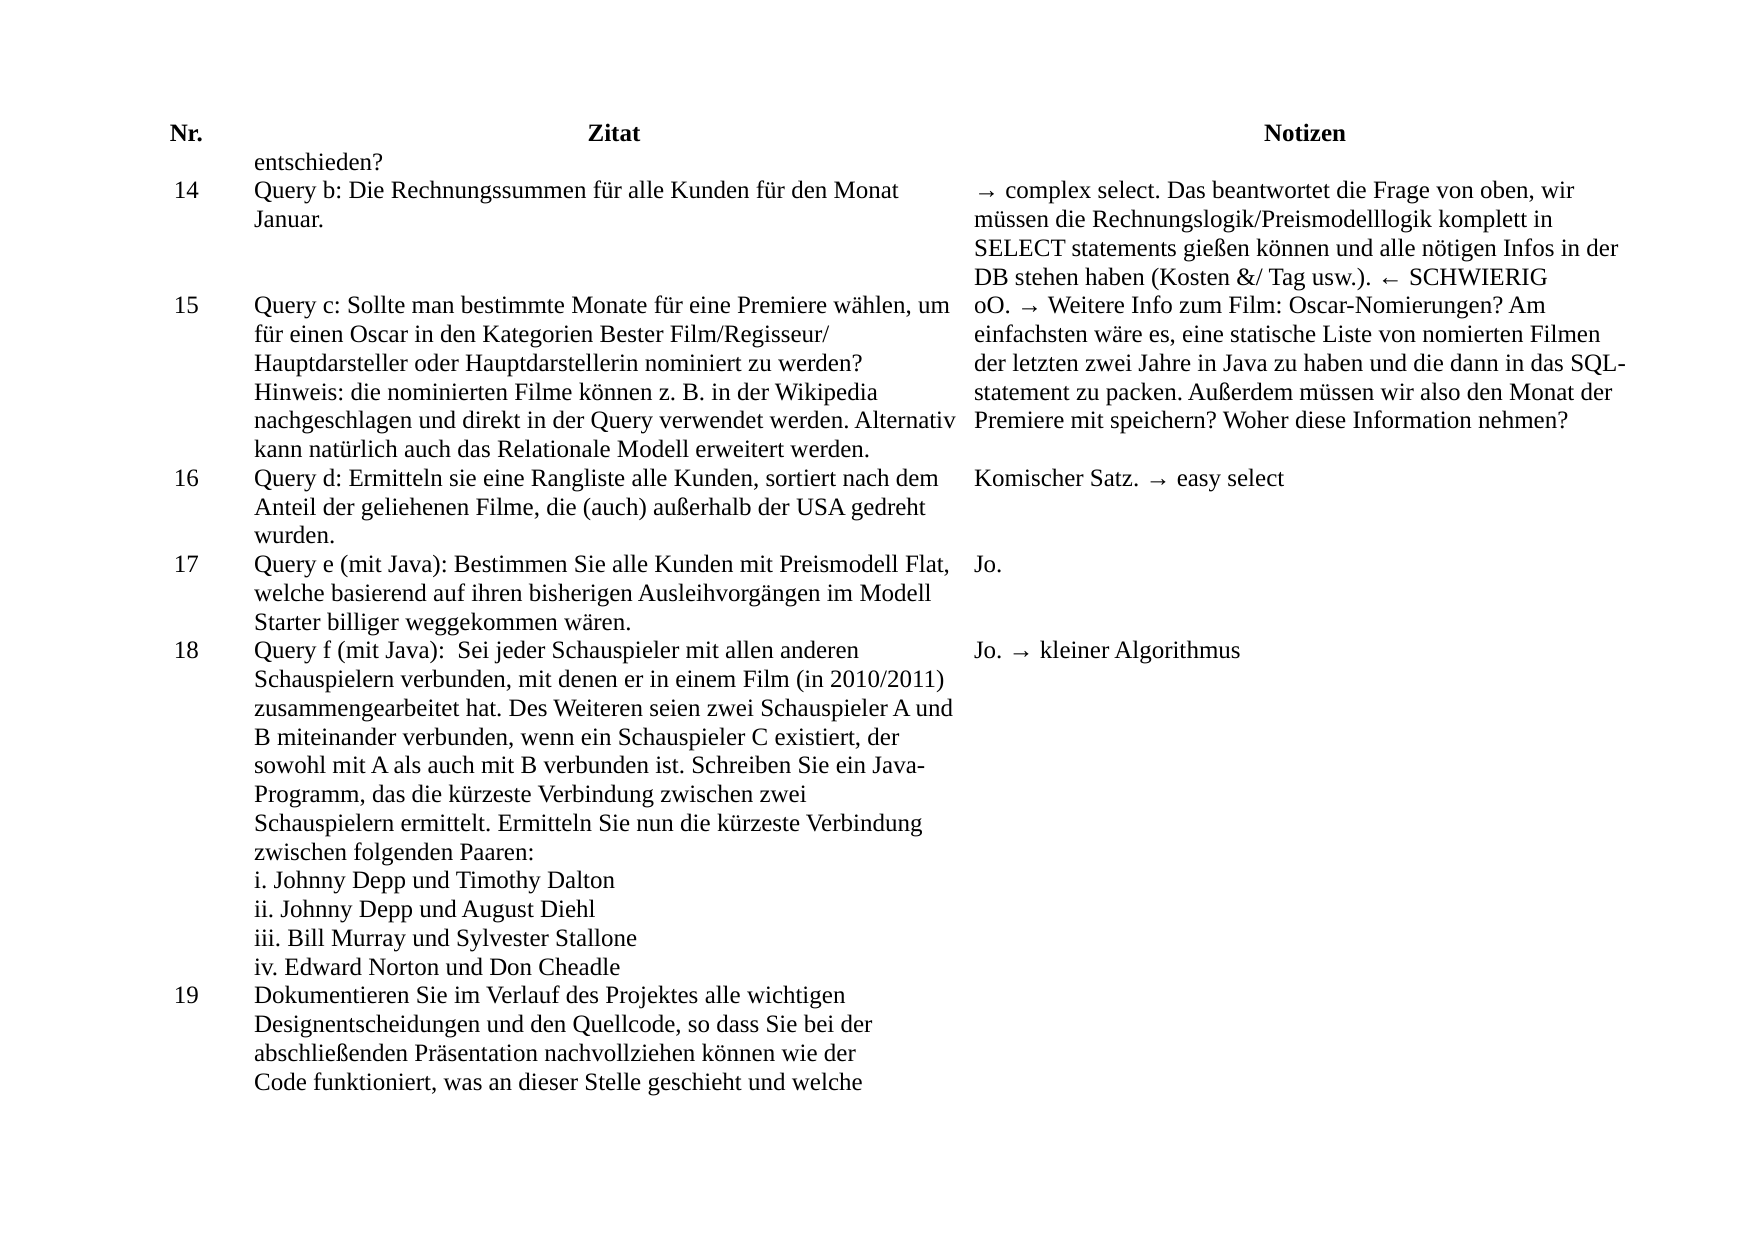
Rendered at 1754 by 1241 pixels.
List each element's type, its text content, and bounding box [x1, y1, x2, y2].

table_cell 18 [118, 636, 254, 981]
table_cell Jo. → kleiner Algorithmus [974, 636, 1636, 981]
table_cell [118, 147, 254, 176]
table_cell 16 [118, 463, 254, 549]
table_header Nr. [118, 118, 254, 147]
table_cell 17 [118, 549, 254, 636]
table_cell Query f (mit Java): Sei jeder Schauspieler mit allen anderen Schauspielern verbunden, mit denen er in einem Film (in 2010/2011) zusammengearbeitet hat. Des Weiteren seien zwei Schauspieler A und B miteinander verbunden, wenn ein Schauspieler C existiert, der sowohl mit A als auch mit B verbunden ist. Schreiben Sie ein Java-Programm, das die kürzeste Verbindung zwischen zwei Schauspielern ermittelt. Ermitteln Sie nun die kürzeste Verbindung zwischen folgenden Paaren: i. Johnny Depp und Timothy Dalton ii. Johnny Depp und August Diehl iii. Bill Murray und Sylvester Stallone iv. Edward Norton und Don Cheadle [254, 636, 974, 981]
table_cell → complex select. Das beantwortet die Frage von oben, wir müssen die Rechnungslogik/Preismodelllogik komplett in SELECT statements gießen können und alle nötigen Infos in der DB stehen haben (Kosten &/ Tag usw.). ← SCHWIERIG [974, 176, 1636, 291]
table_header Notizen [974, 118, 1636, 147]
table_cell [974, 147, 1636, 176]
table_cell 19 [118, 981, 254, 1096]
table_cell [974, 981, 1636, 1096]
table_cell Komischer Satz. → easy select [974, 463, 1636, 549]
table_cell Query c: Sollte man bestimmte Monate für eine Premiere wählen, um für einen Oscar in den Kategorien Bester Film/Regisseur/ Hauptdarsteller oder Hauptdarstellerin nominiert zu werden? Hinweis: die nominierten Filme können z. B. in der Wikipedia nachgeschlagen und direkt in der Query verwendet werden. Alternativ kann natürlich auch das Relationale Modell erweitert werden. [254, 291, 974, 463]
table_cell Query e (mit Java): Bestimmen Sie alle Kunden mit Preismodell Flat, welche basierend auf ihren bisherigen Ausleihvorgängen im Modell Starter billiger weggekommen wären. [254, 549, 974, 636]
table_header Zitat [254, 118, 974, 147]
table_cell oO. → Weitere Info zum Film: Oscar-Nomierungen? Am einfachsten wäre es, eine statische Liste von nomierten Filmen der letzten zwei Jahre in Java zu haben und die dann in das SQL-statement zu packen. Außerdem müssen wir also den Monat der Premiere mit speichern? Woher diese Information nehmen? [974, 291, 1636, 463]
table_cell Query d: Ermitteln sie eine Rangliste alle Kunden, sortiert nach dem Anteil der geliehenen Filme, die (auch) außerhalb der USA gedreht wurden. [254, 463, 974, 549]
table_cell Jo. [974, 549, 1636, 636]
table_cell 15 [118, 291, 254, 463]
table_cell Query b: Die Rechnungssummen für alle Kunden für den Monat Januar. [254, 176, 974, 291]
table_cell entschieden? [254, 147, 974, 176]
table_cell Dokumentieren Sie im Verlauf des Projektes alle wichtigen Designentscheidungen und den Quellcode, so dass Sie bei der abschließenden Präsentation nachvollziehen können wie der Code funktioniert, was an dieser Stelle geschieht und welche [254, 981, 974, 1096]
table_cell 14 [118, 176, 254, 291]
